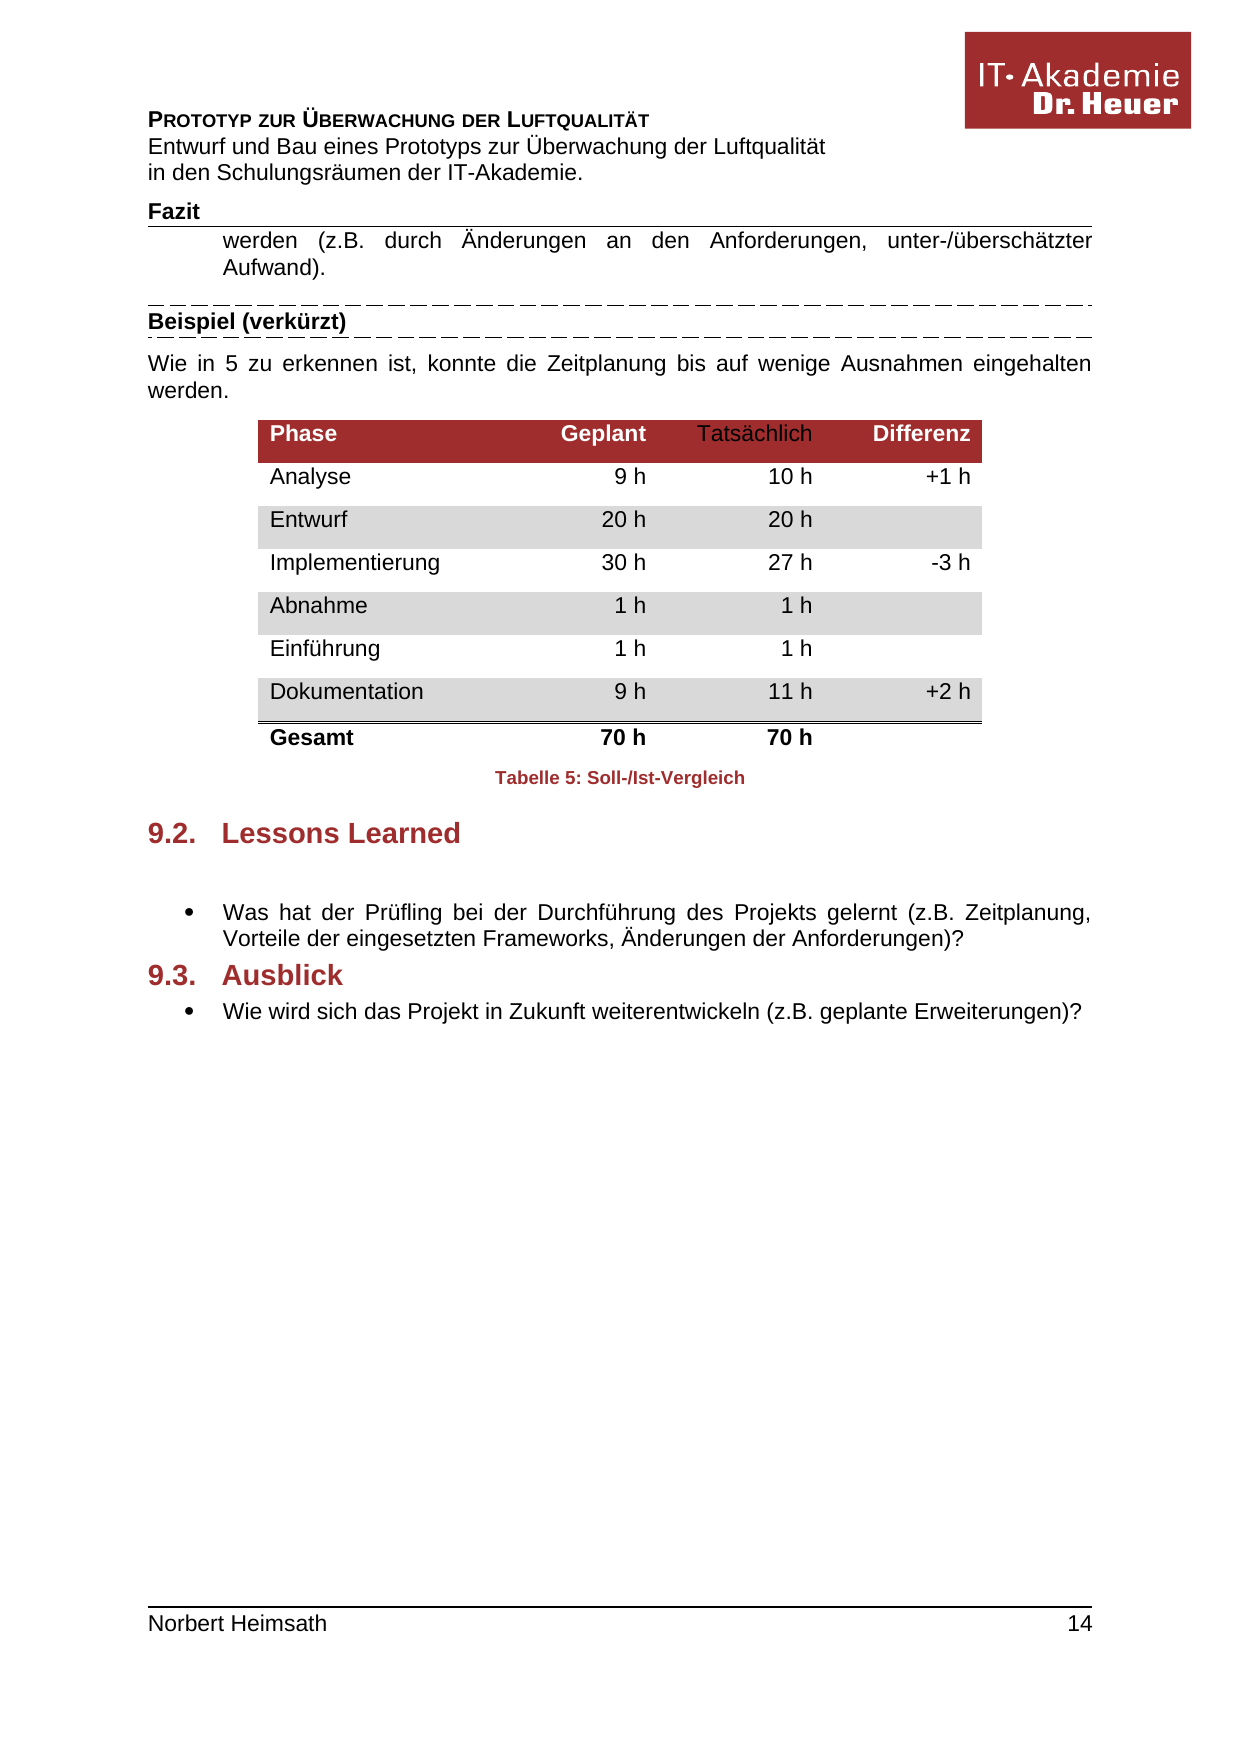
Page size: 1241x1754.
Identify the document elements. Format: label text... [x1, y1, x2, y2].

table_cell Abnahme [258, 592, 480, 635]
table_cell 70 h [657, 724, 824, 767]
table_cell 1 h [657, 635, 824, 678]
table_cell 27 h [657, 549, 824, 592]
table_cell 20 h [657, 506, 824, 549]
table_cell Implementierung [258, 549, 480, 592]
table_header Differenz [824, 420, 982, 463]
table_cell 1 h [480, 635, 657, 678]
text Beispiel (verkürzt) [148, 305, 1092, 338]
table_cell 11 h [657, 678, 824, 721]
table_header Phase [258, 420, 480, 463]
table_cell 20 h [480, 506, 657, 549]
subtitle Ausblick [148, 958, 1092, 991]
list werden (z.B. durch Änderungen an den Anforderungen, unter-/überschätzter Aufwand). [185, 227, 1092, 280]
list Wie wird sich das Projekt in Zukunft weiterentwickeln (z.B. geplante Erweiterungen)? [185, 998, 1092, 1024]
table_cell Dokumentation [258, 678, 480, 721]
table_cell [824, 635, 982, 678]
table_cell [824, 506, 982, 549]
table_cell +1 h [824, 463, 982, 506]
table_header Tatsächlich [657, 420, 824, 463]
table_cell Entwurf [258, 506, 480, 549]
text Wie in Tabelle 5 zu erkennen ist, konnte die Zeitplanung bis auf wenige Ausnahmen eingehalten werden. [148, 350, 1092, 403]
table_cell 70 h [480, 724, 657, 767]
table_cell [824, 592, 982, 635]
text Tabelle 5: Soll-/Ist-Vergleich [148, 767, 1092, 788]
table_cell 1 h [657, 592, 824, 635]
table_cell 9 h [480, 678, 657, 721]
table_cell Einführung [258, 635, 480, 678]
table_cell Analyse [258, 463, 480, 506]
table_cell Gesamt [258, 724, 480, 767]
table_cell 10 h [657, 463, 824, 506]
table_cell +2 h [824, 678, 982, 721]
table_cell 30 h [480, 549, 657, 592]
list Was hat der Prüfling bei der Durchführung des Projekts gelernt (z.B. Zeitplanung, Vorteile der eingesetzten Frameworks, Änderungen der Anforderungen)? [185, 899, 1092, 951]
table_cell 9 h [480, 463, 657, 506]
table_header Geplant [480, 420, 657, 463]
table_cell 1 h [480, 592, 657, 635]
subtitle Lessons Learned [148, 816, 1092, 849]
table_cell -3 h [824, 549, 982, 592]
table_cell [824, 724, 982, 767]
